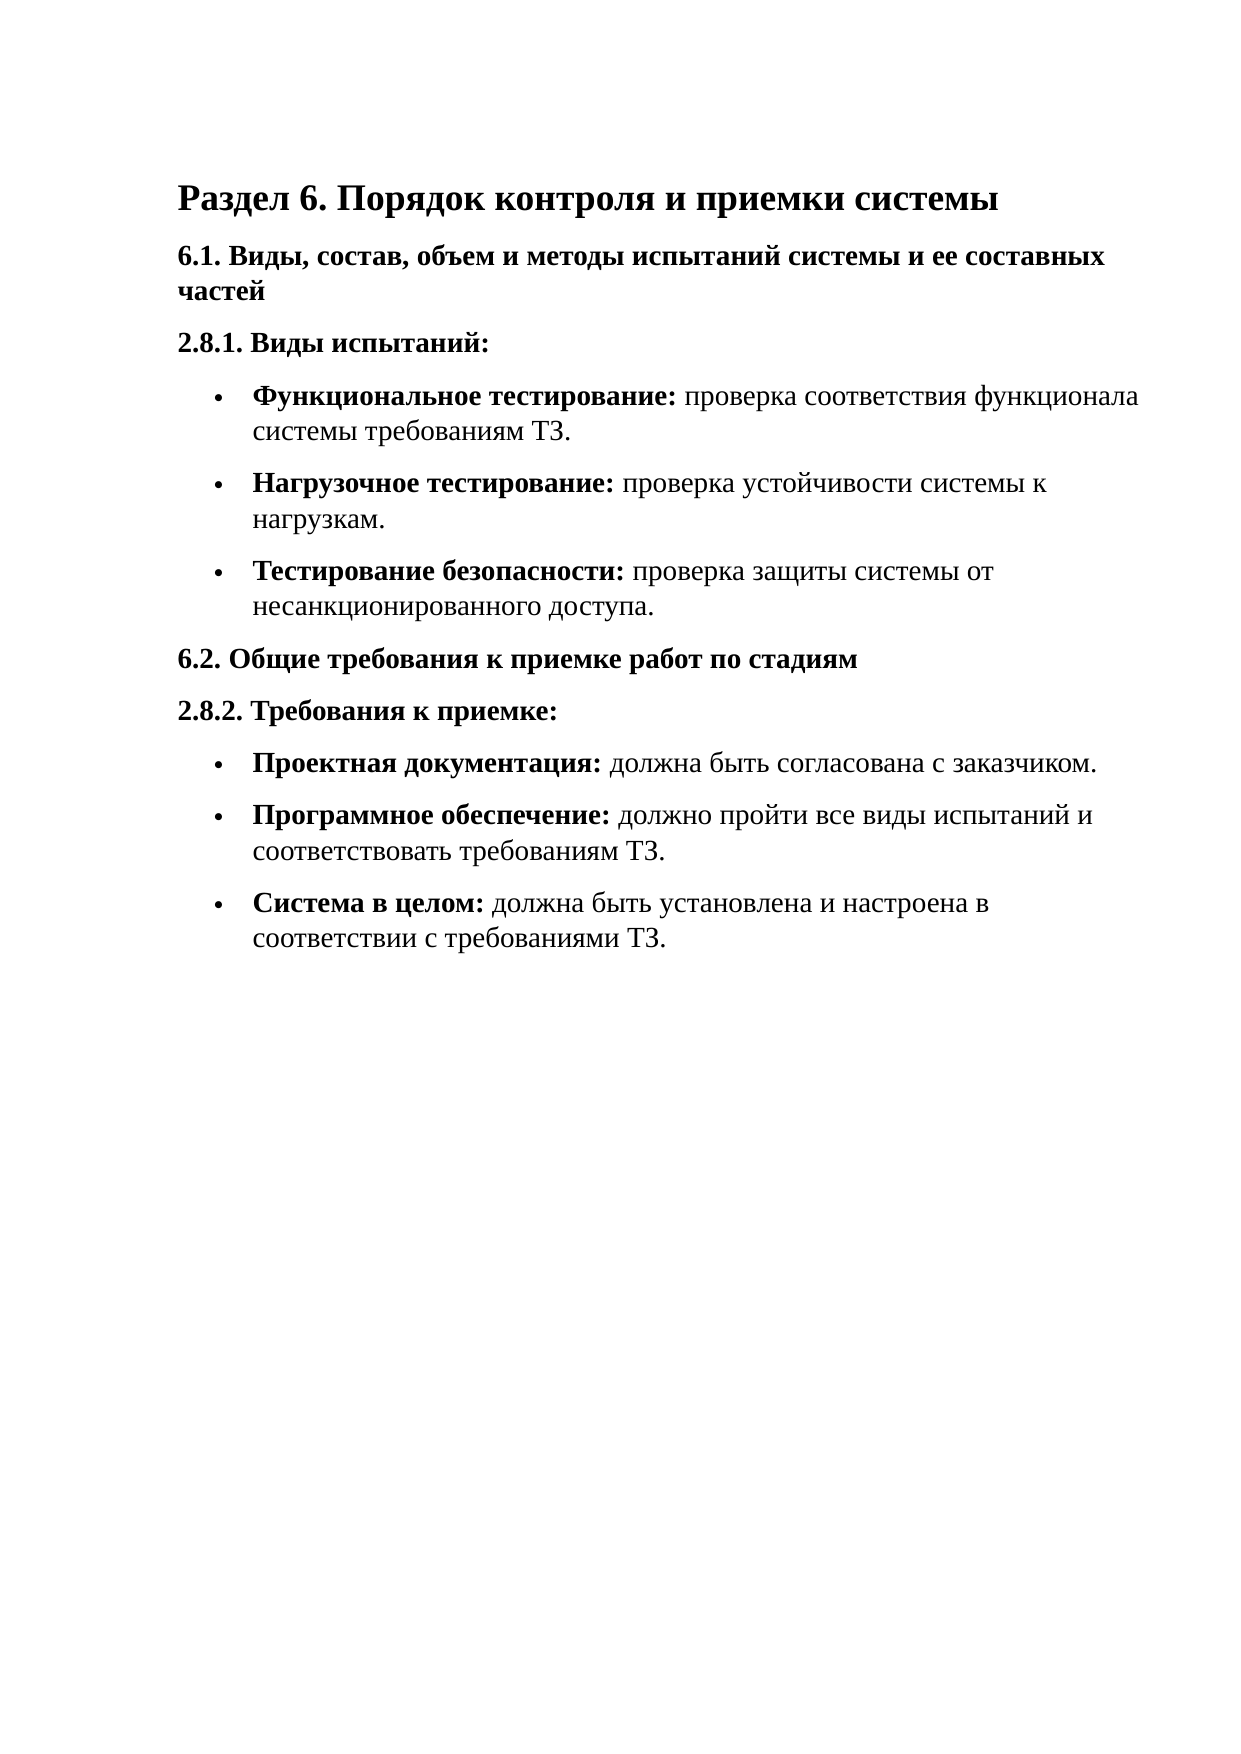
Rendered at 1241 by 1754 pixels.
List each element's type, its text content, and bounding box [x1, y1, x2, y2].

list Функциональное тестирование: проверка соответствия функционала системы требованиям ТЗ. [215, 378, 1152, 447]
text 2.8.2. Требования к приемке: [177, 693, 1152, 726]
text 6.2. Общие требования к приемке работ по стадиям [177, 641, 1152, 674]
text 2.8.1. Виды испытаний: [177, 325, 1152, 359]
list Система в целом: должна быть установлена и настроена в соответствии с требованиями ТЗ. [215, 885, 1152, 954]
list Нагрузочное тестирование: проверка устойчивости системы к нагрузкам. [215, 465, 1152, 534]
text 6.1. Виды, состав, объем и методы испытаний системы и ее составных частей [177, 238, 1152, 307]
list Тестирование безопасности: проверка защиты системы от несанкционированного доступа. [215, 553, 1152, 622]
text Раздел 6. Порядок контроля и приемки системы [177, 175, 1152, 218]
list Проектная документация: должна быть согласована с заказчиком. [215, 745, 1152, 779]
list Программное обеспечение: должно пройти все виды испытаний и соответствовать требованиям ТЗ. [215, 797, 1152, 866]
